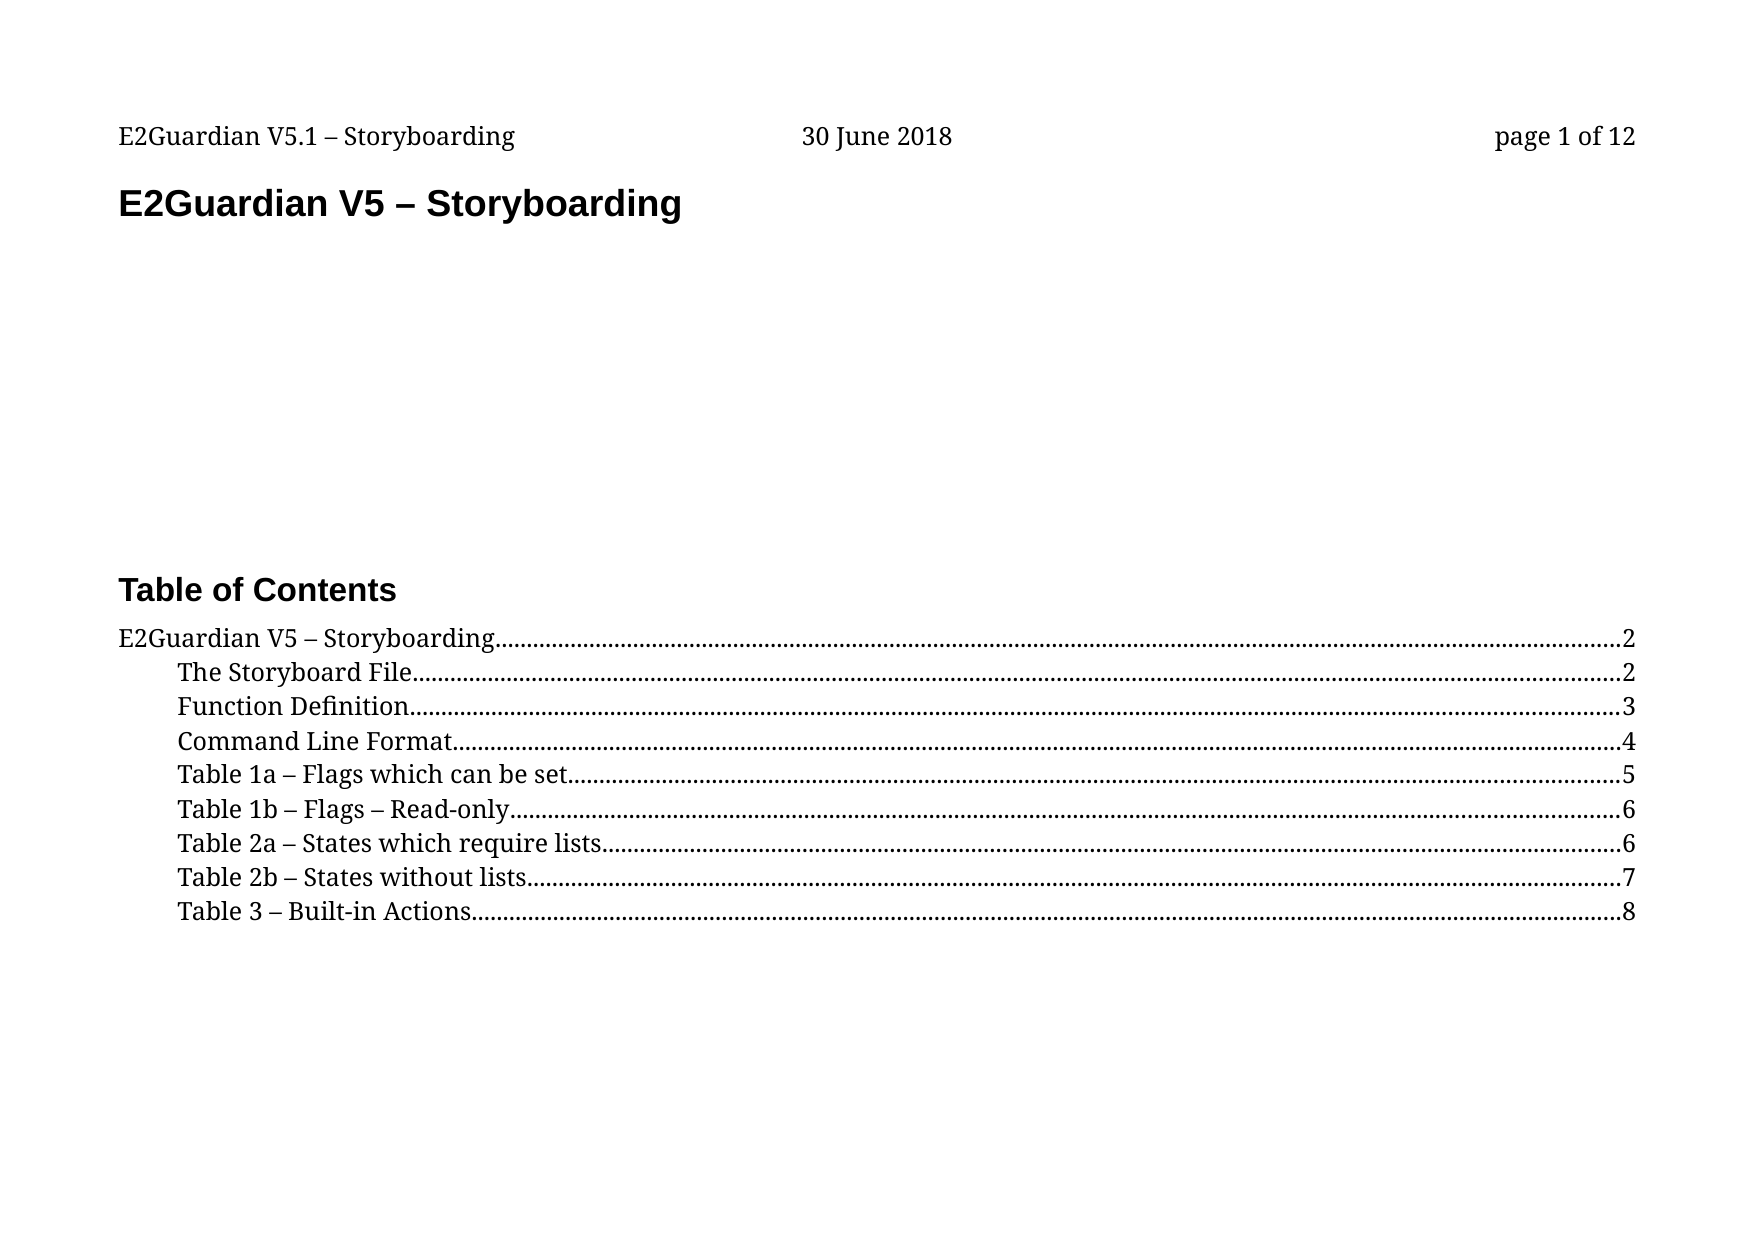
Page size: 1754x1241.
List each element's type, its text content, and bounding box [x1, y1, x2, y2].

text Function Definition 3 [177, 689, 1636, 723]
text E2Guardian V5 – Storyboarding [118, 182, 1636, 225]
text Table 2a – States which require lists 6 [177, 825, 1636, 859]
text Table 2b – States without lists 7 [177, 859, 1636, 893]
text Command Line Format 4 [177, 723, 1636, 757]
text The Storyboard File 2 [177, 655, 1636, 689]
text Table 1a – Flags which can be set 5 [177, 757, 1636, 791]
text Table 1b – Flags – Read-only 6 [177, 791, 1636, 825]
subtitle Table of Contents [118, 570, 1636, 608]
text E2Guardian V5 – Storyboarding 2 [118, 621, 1636, 655]
text Table 3 – Built-in Actions 8 [177, 893, 1636, 927]
